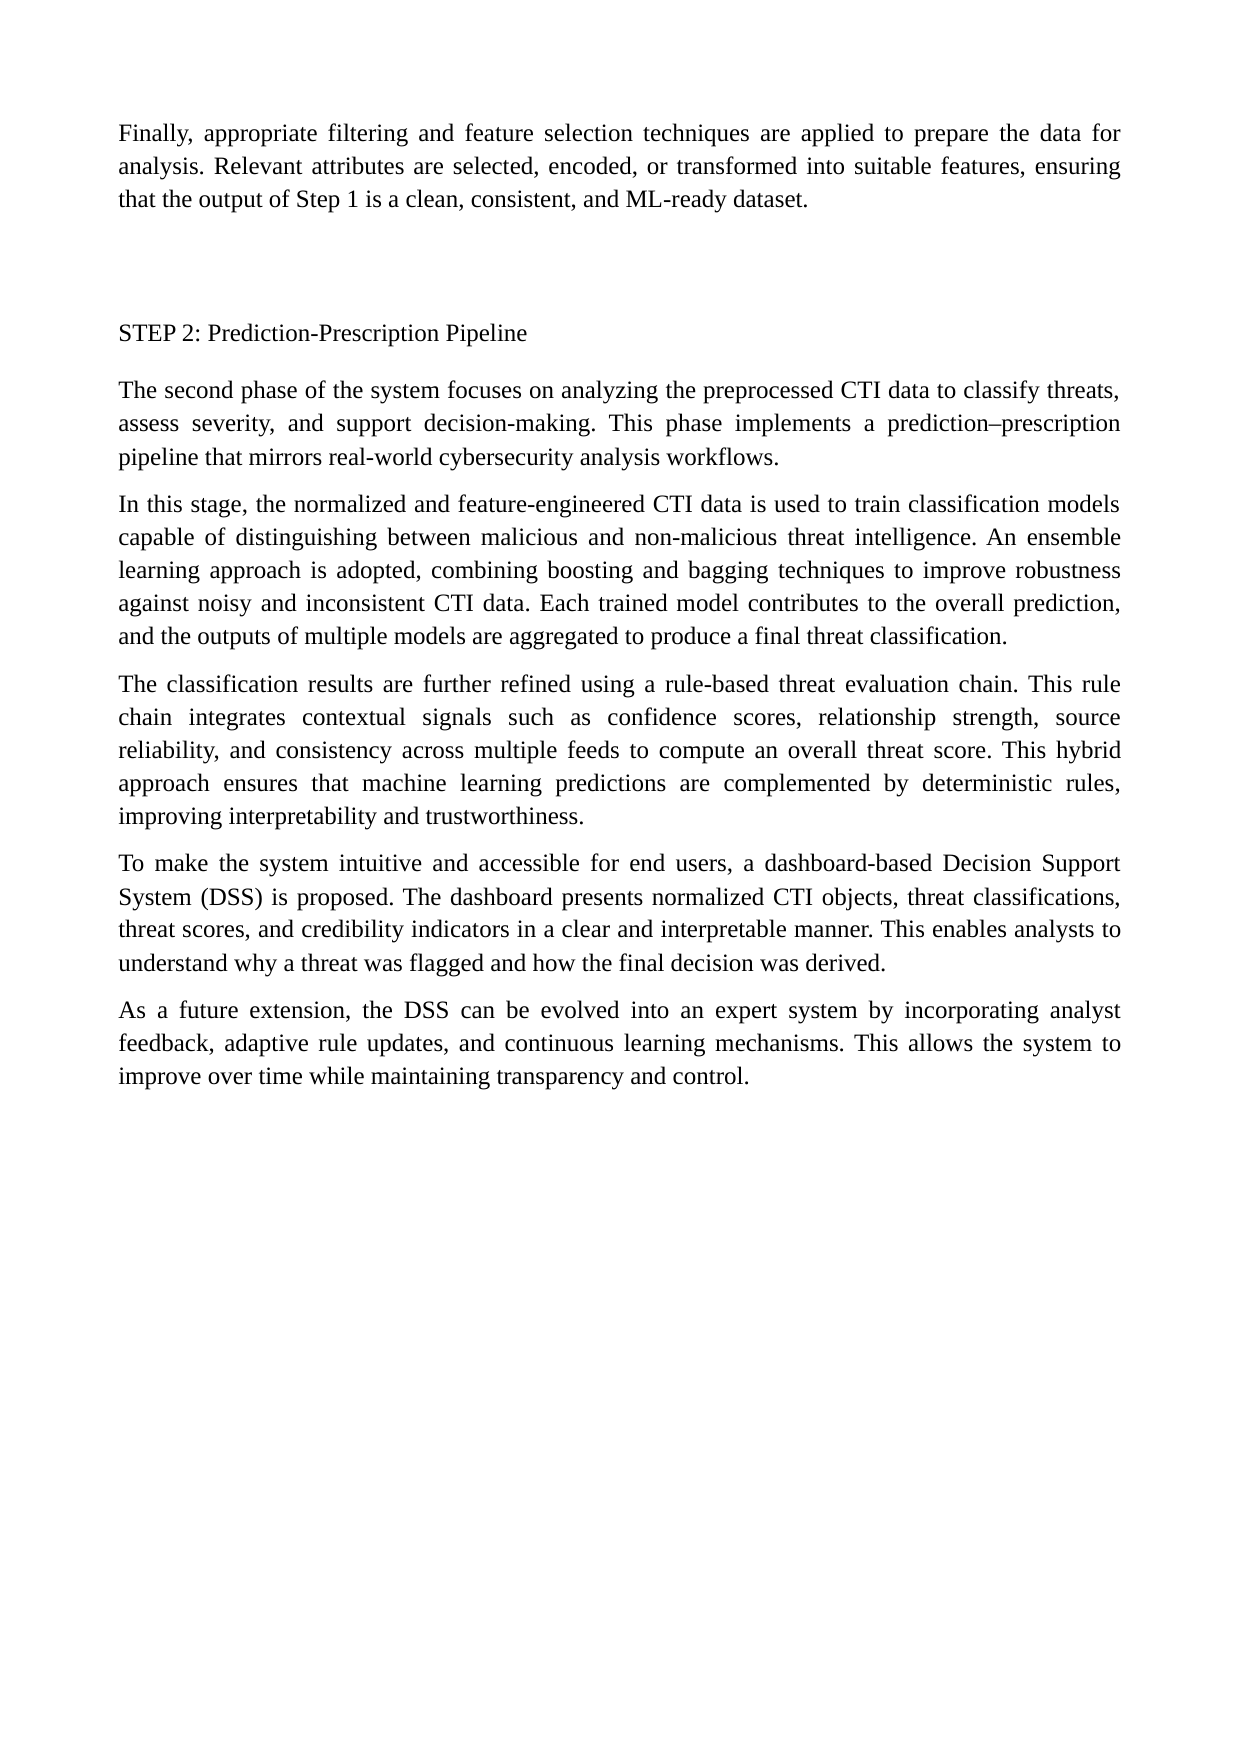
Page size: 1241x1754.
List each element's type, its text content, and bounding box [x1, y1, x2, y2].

text The classification results are further refined using a rule-based threat evaluation chain. This rule chain integrates contextual signals such as confidence scores, relationship strength, source reliability, and consistency across multiple feeds to compute an overall threat score. This hybrid approach ensures that machine learning predictions are complemented by deterministic rules, improving interpretability and trustworthiness. [118, 669, 1122, 830]
text Finally, appropriate filtering and feature selection techniques are applied to prepare the data for analysis. Relevant attributes are selected, encoded, or transformed into suitable features, ensuring that the output of Step 1 is a clean, consistent, and ML-ready dataset. [118, 118, 1122, 213]
text The second phase of the system focuses on analyzing the preprocessed CTI data to classify threats, assess severity, and support decision-making. This phase implements a prediction–prescription pipeline that mirrors real-world cybersecurity analysis workflows. [118, 376, 1122, 470]
text In this stage, the normalized and feature-engineered CTI data is used to train classification models capable of distinguishing between malicious and non-malicious threat intelligence. An ensemble learning approach is adopted, combining boosting and bagging techniques to improve robustness against noisy and inconsistent CTI data. Each trained model contributes to the overall prediction, and the outputs of multiple models are aggregated to produce a final threat classification. [118, 489, 1122, 650]
text STEP 2: Prediction-Prescription Pipeline [118, 318, 1122, 347]
text To make the system intuitive and accessible for end users, a dashboard-based Decision Support System (DSS) is proposed. The dashboard presents normalized CTI objects, threat classifications, threat scores, and credibility indicators in a clear and interpretable manner. This enables analysts to understand why a threat was flagged and how the final decision was derived. [118, 848, 1122, 976]
text As a future extension, the DSS can be evolved into an expert system by incorporating analyst feedback, adaptive rule updates, and continuous learning mechanisms. This allows the system to improve over time while maintaining transparency and control. [118, 995, 1122, 1090]
